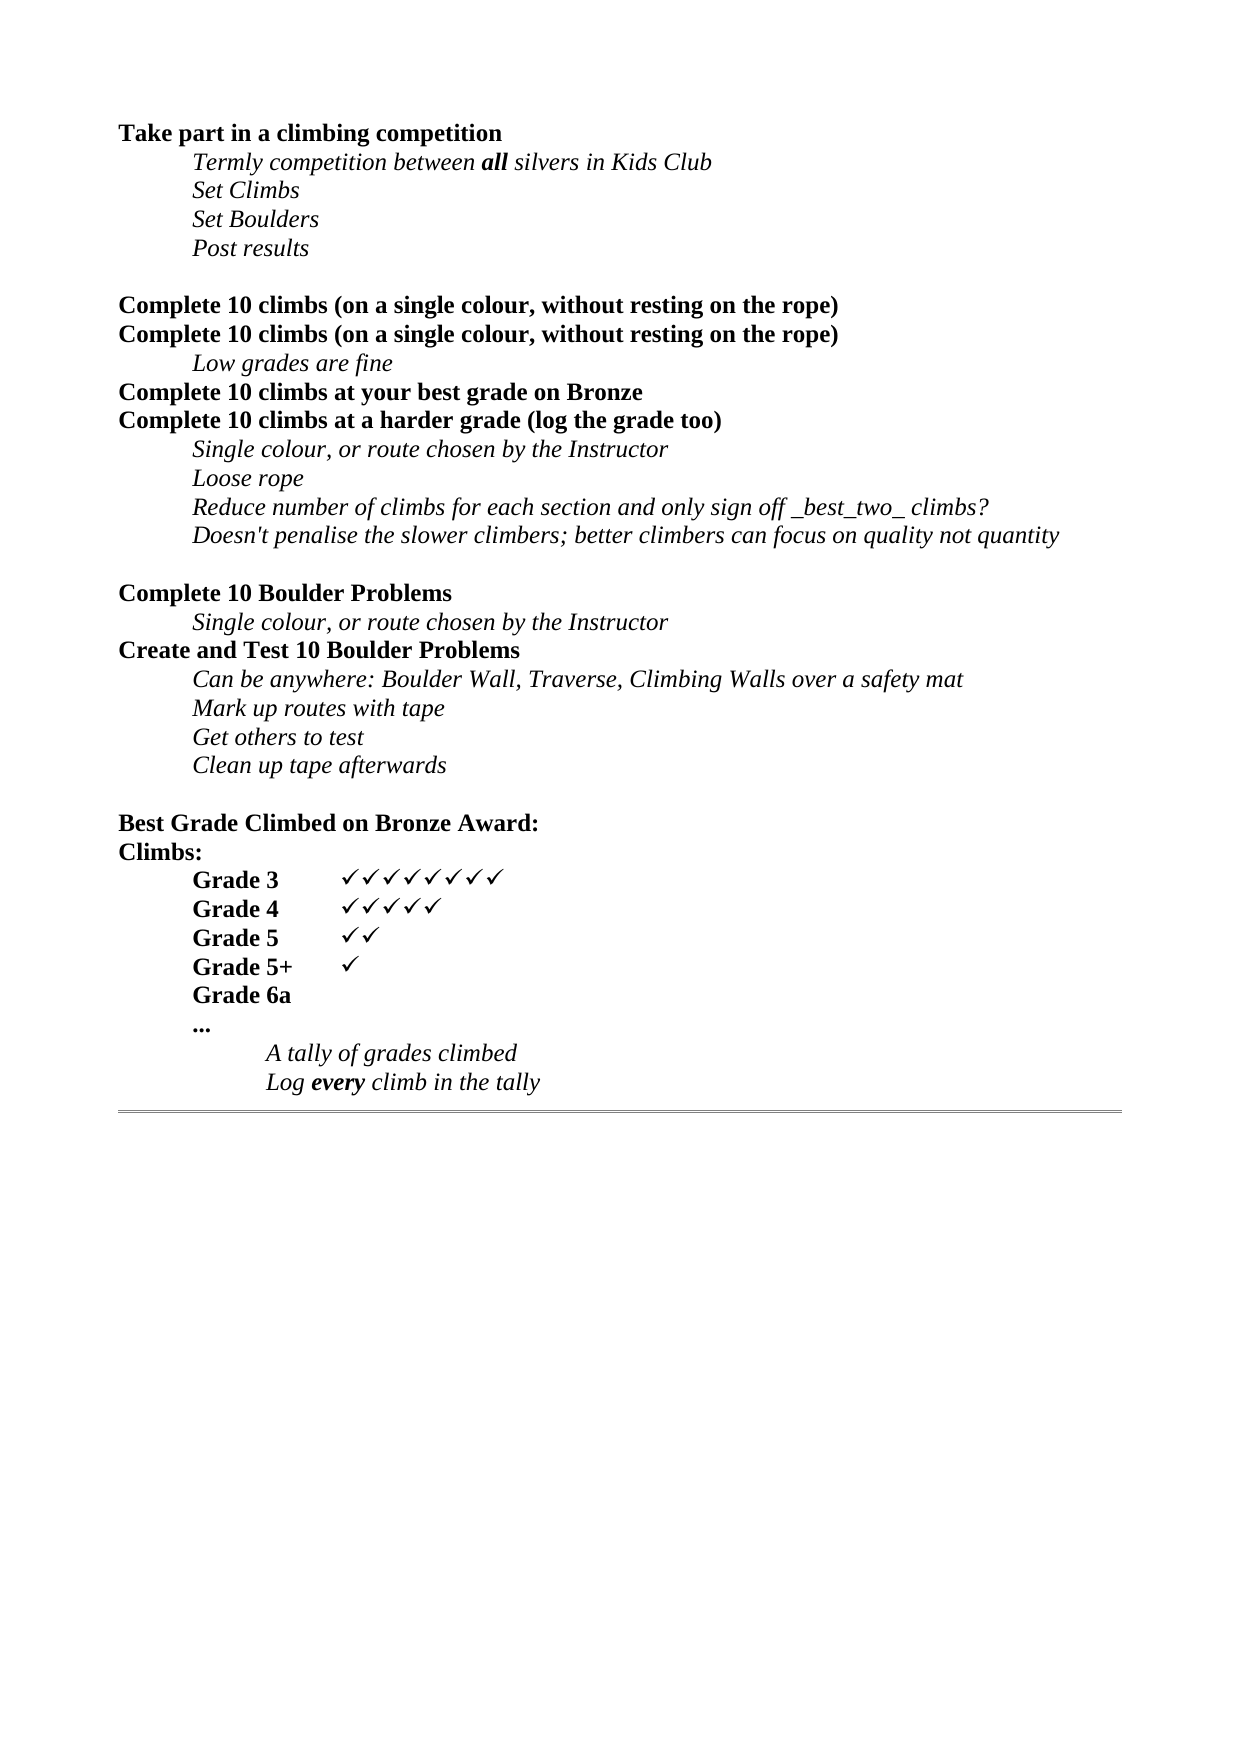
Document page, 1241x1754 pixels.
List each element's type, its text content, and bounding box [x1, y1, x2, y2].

text ... [192, 1009, 1122, 1038]
text Complete 10 climbs at a harder grade (log the grade too) [118, 406, 1122, 434]
text Reduce number of climbs for each section and only sign off _best_two_ climbs? [192, 492, 1122, 521]
text Get others to test [192, 722, 1122, 751]
text Grade 5+  [192, 952, 1122, 981]
text Set Boulders [192, 204, 1122, 233]
text Doesn't penalise the slower climbers; better climbers can focus on quality not quantity [192, 521, 1122, 549]
text Log every climb in the tally [266, 1067, 1122, 1096]
text Grade 5  [192, 923, 1122, 952]
text Set Climbs [192, 176, 1122, 204]
text Complete 10 Boulder Problems [118, 578, 1122, 607]
text Can be anywhere: Boulder Wall, Traverse, Climbing Walls over a safety mat [192, 664, 1122, 693]
text Grade 4  [192, 894, 1122, 923]
text Clean up tape afterwards [192, 751, 1122, 779]
text Complete 10 climbs (on a single colour, without resting on the rope) [118, 291, 1122, 319]
text Post results [192, 233, 1122, 262]
text Loose rope [192, 463, 1122, 492]
text Best Grade Climbed on Bronze Award: [118, 808, 1122, 837]
text Termly competition between all silvers in Kids Club [192, 147, 1122, 176]
text Grade 3  [192, 866, 1122, 894]
text A tally of grades climbed [266, 1038, 1122, 1067]
text Low grades are fine [192, 348, 1122, 377]
text Complete 10 climbs (on a single colour, without resting on the rope) [118, 319, 1122, 348]
text Mark up routes with tape [192, 693, 1122, 722]
text Take part in a climbing competition [118, 118, 1122, 147]
text Create and Test 10 Boulder Problems [118, 636, 1122, 664]
text Grade 6a [192, 981, 1122, 1009]
text Climbs: [118, 837, 1122, 866]
text Single colour, or route chosen by the Instructor [192, 434, 1122, 463]
text Single colour, or route chosen by the Instructor [192, 607, 1122, 636]
text Complete 10 climbs at your best grade on Bronze [118, 377, 1122, 406]
